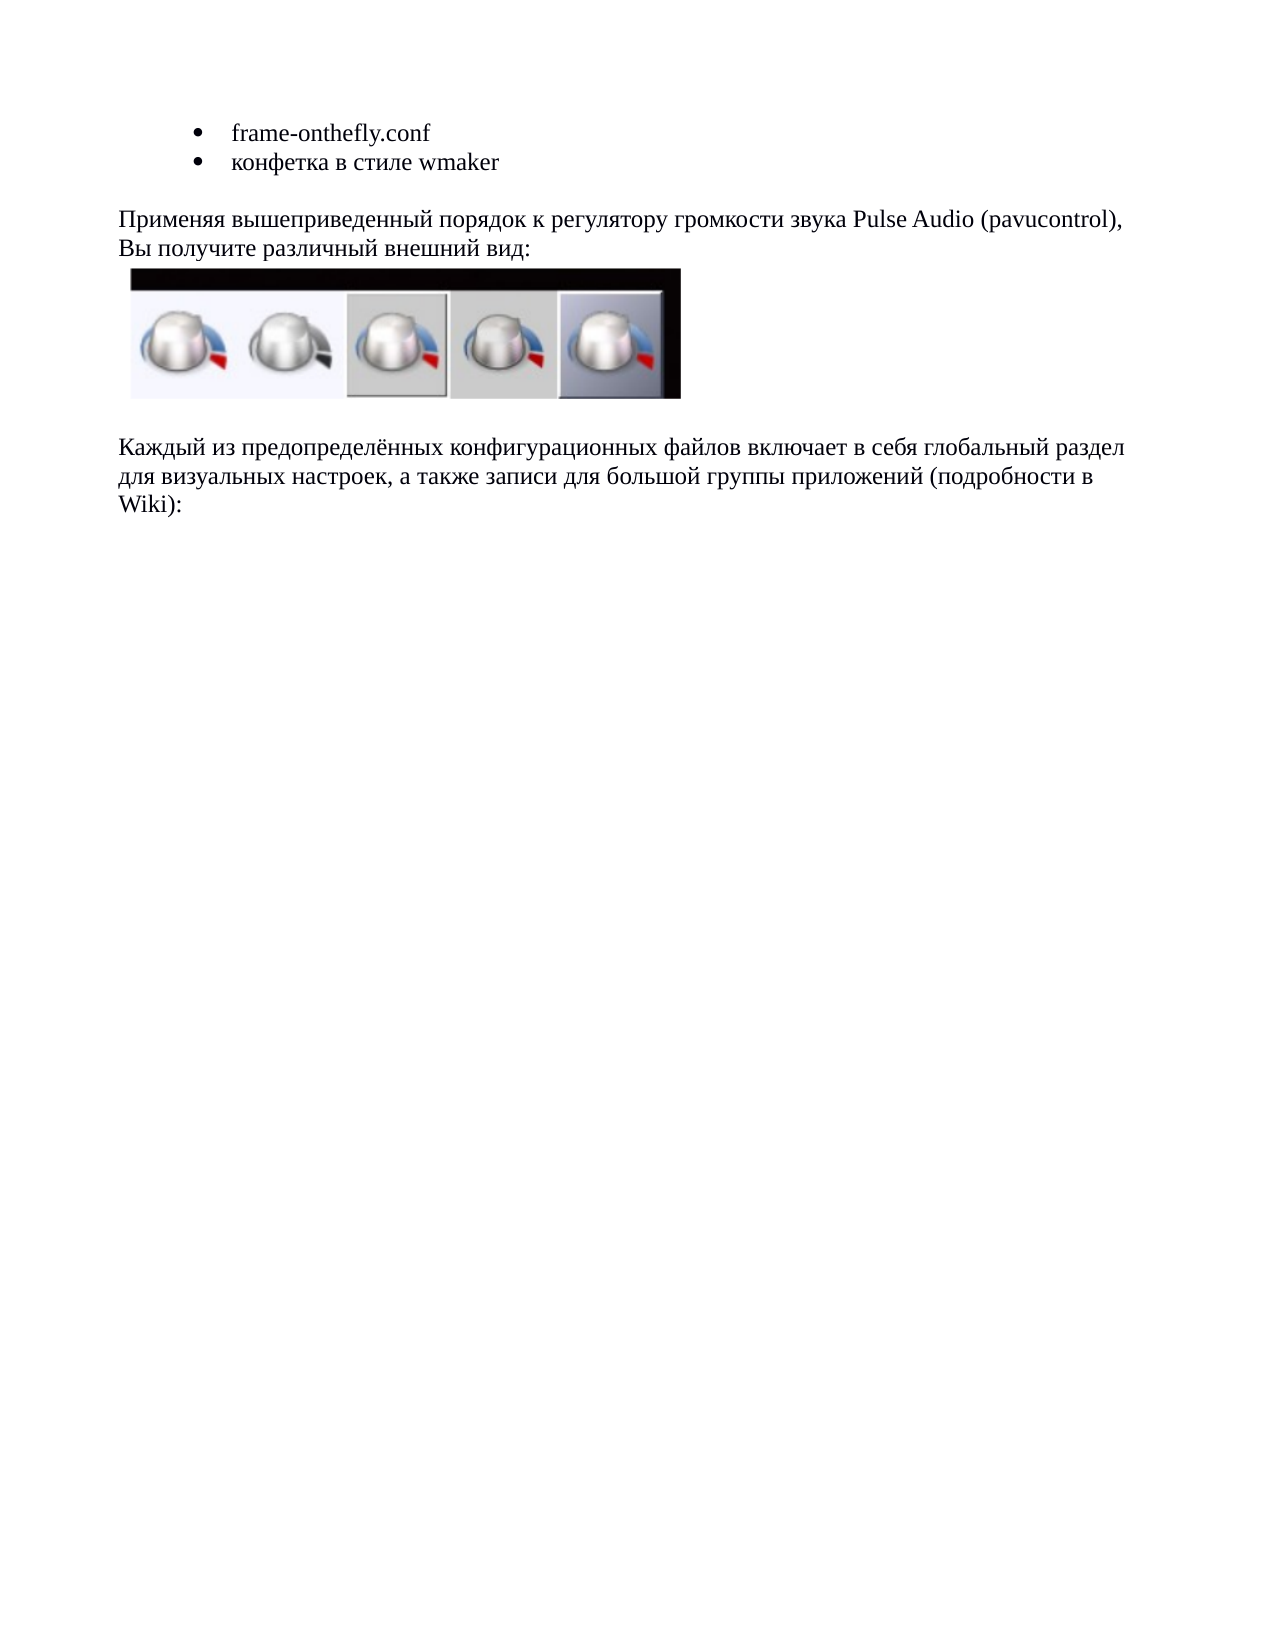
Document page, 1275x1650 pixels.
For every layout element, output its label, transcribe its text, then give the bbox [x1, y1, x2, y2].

text Применяя вышеприведенный порядок к регулятору громкости звука Pulse Audio (pavucontrol), Вы получите различный внешний вид: [118, 204, 1157, 262]
list frame-onthefly.conf [194, 118, 1157, 147]
picture [118, 261, 701, 404]
text Каждый из предопределённых конфигурационных файлов включает в себя глобальный раздел для визуальных настроек, а также записи для большой группы приложений (подробности в Wiki): [118, 432, 1157, 518]
list конфетка в стиле wmaker [194, 147, 1157, 176]
